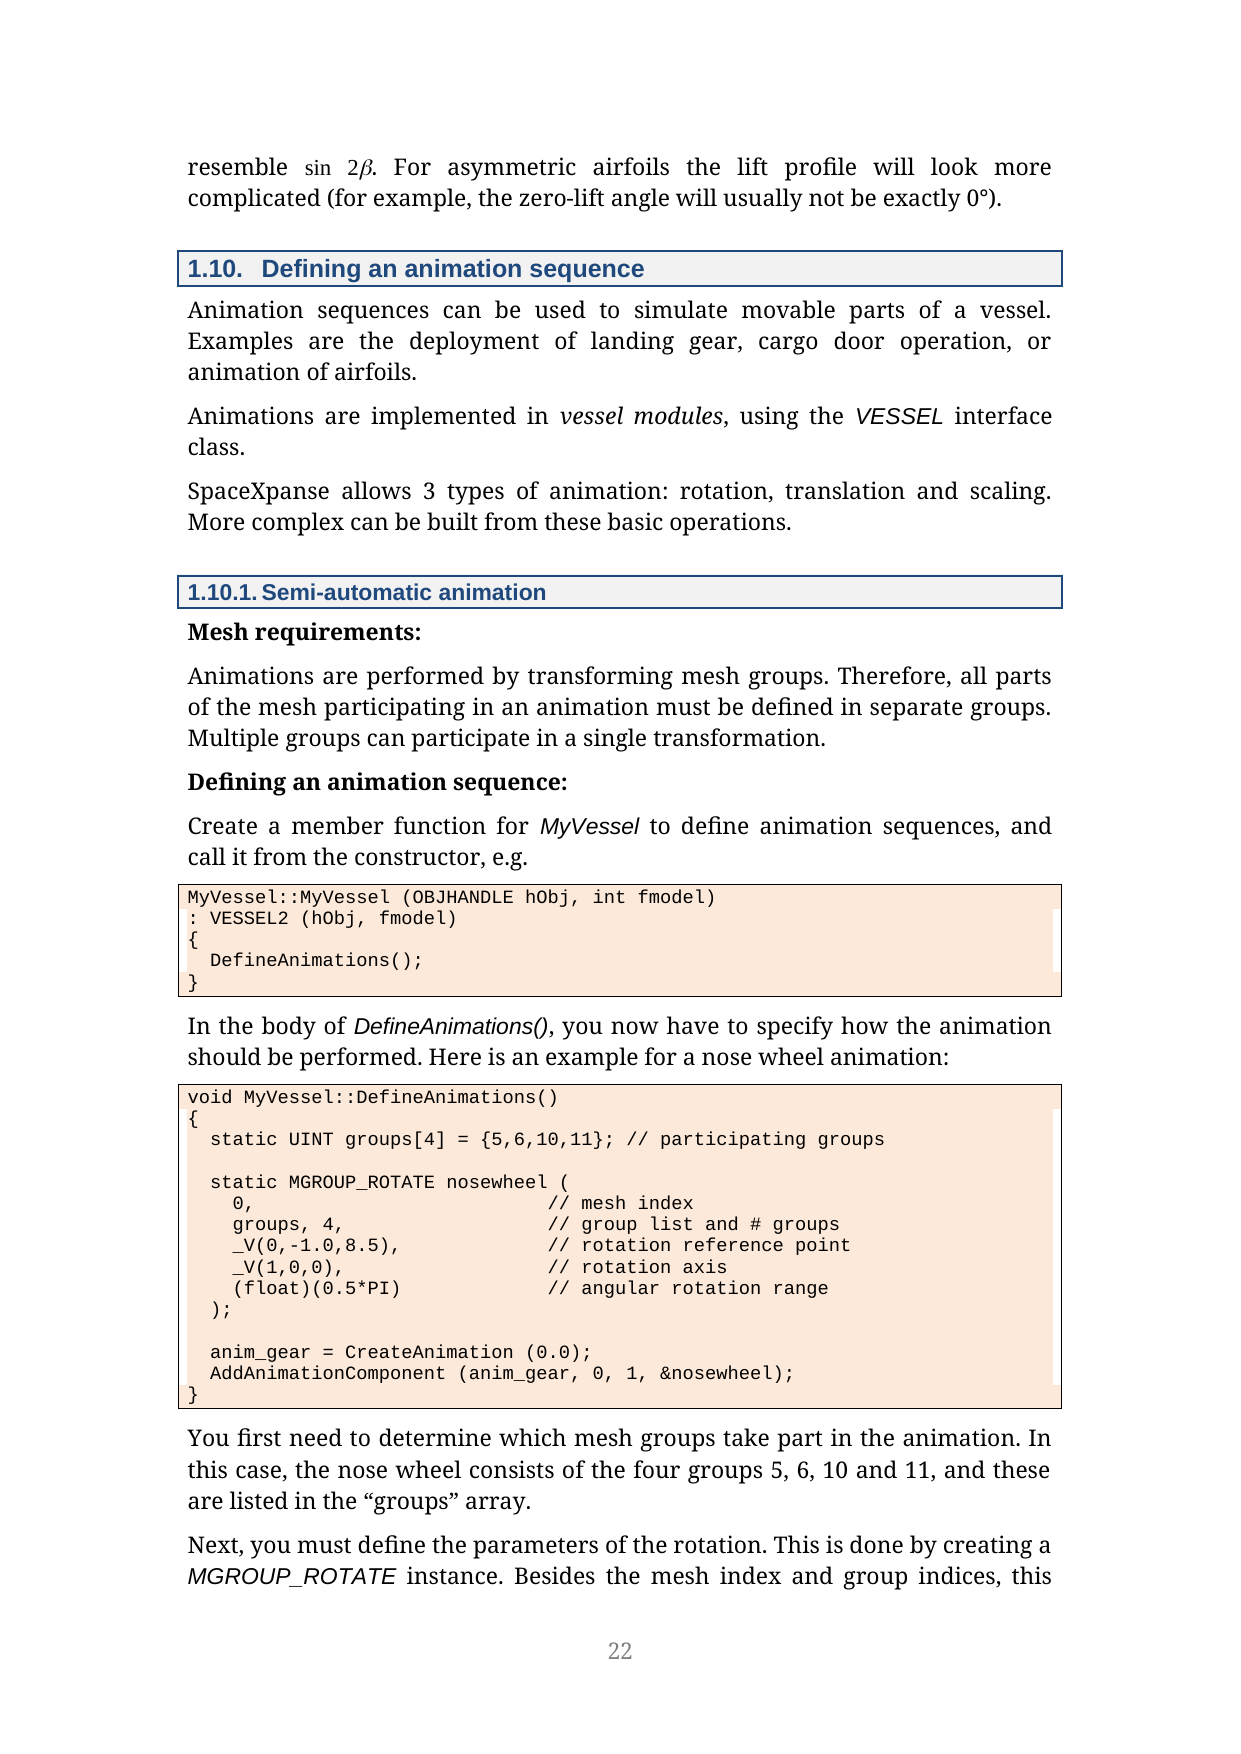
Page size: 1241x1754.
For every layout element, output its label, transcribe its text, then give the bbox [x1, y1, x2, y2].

text Animations are implemented in vessel modules, using the VESSEL interface class. [187, 399, 1053, 462]
text Animation sequences can be used to simulate movable parts of a vessel. Examples are the deployment of landing gear, cargo door operation, or animation of airfoils. [187, 293, 1053, 387]
text ); [187, 1300, 1053, 1321]
text Animations are performed by transforming mesh groups. Therefore, all parts of the mesh participating in an animation must be defined in separate groups. Multiple groups can participate in a single transformation. [187, 659, 1053, 753]
text resemble sin 2. For asymmetric airfoils the lift profile will look more complicated (for example, the zero-lift angle will usually not be exactly 0°). [187, 150, 1053, 212]
text static MGROUP_ROTATE nosewheel ( [187, 1172, 1053, 1194]
text SpaceXpanse allows 3 types of animation: rotation, translation and scaling. More complex can be built from these basic operations. [187, 474, 1053, 537]
text Create a member function for MyVessel to define animation sequences, and call it from the constructor, e.g. [187, 809, 1053, 872]
text { [187, 930, 1053, 951]
text _V(0,-1.0,8.5), // rotation reference point _V(1,0,0), // rotation axis [187, 1236, 1053, 1279]
text MyVessel::MyVessel (OBJHANDLE hObj, int fmodel) [179, 885, 1061, 909]
text : VESSEL2 (hObj, fmodel) [187, 909, 1053, 930]
text In the body of DefineAnimations(), you now have to specify how the animation should be performed. Here is an example for a nose wheel animation: [187, 1009, 1053, 1072]
text } [179, 1382, 1061, 1408]
subtitle Semi-automatic animation [179, 577, 1061, 607]
text DefineAnimations(); [187, 951, 1053, 969]
text Defining an animation sequence: [187, 766, 1053, 797]
text groups, 4, // group list and # groups [187, 1215, 1053, 1236]
text You first need to determine which mesh groups take part in the animation. In this case, the nose wheel consists of the four groups 5, 6, 10 and 11, and these are listed in the “groups” array. [187, 1422, 1053, 1516]
text anim_gear = CreateAnimation (0.0); [187, 1342, 1053, 1364]
text AddAnimationComponent (anim_gear, 0, 1, &nosewheel); [187, 1364, 1053, 1382]
text { [187, 1109, 1053, 1130]
subtitle Defining an animation sequence [179, 252, 1061, 285]
text (float)(0.5*PI) // angular rotation range [187, 1279, 1053, 1300]
text } [179, 969, 1061, 996]
text 0, // mesh index [187, 1194, 1053, 1215]
text static UINT groups[4] = {5,6,10,11}; // participating groups [187, 1130, 1053, 1151]
text Next, you must define the parameters of the rotation. This is done by creating a MGROUP_ROTATE instance. Besides the mesh index and group indices, this [187, 1528, 1053, 1591]
text void MyVessel::DefineAnimations() [179, 1085, 1061, 1109]
text Mesh requirements: [187, 616, 1053, 647]
